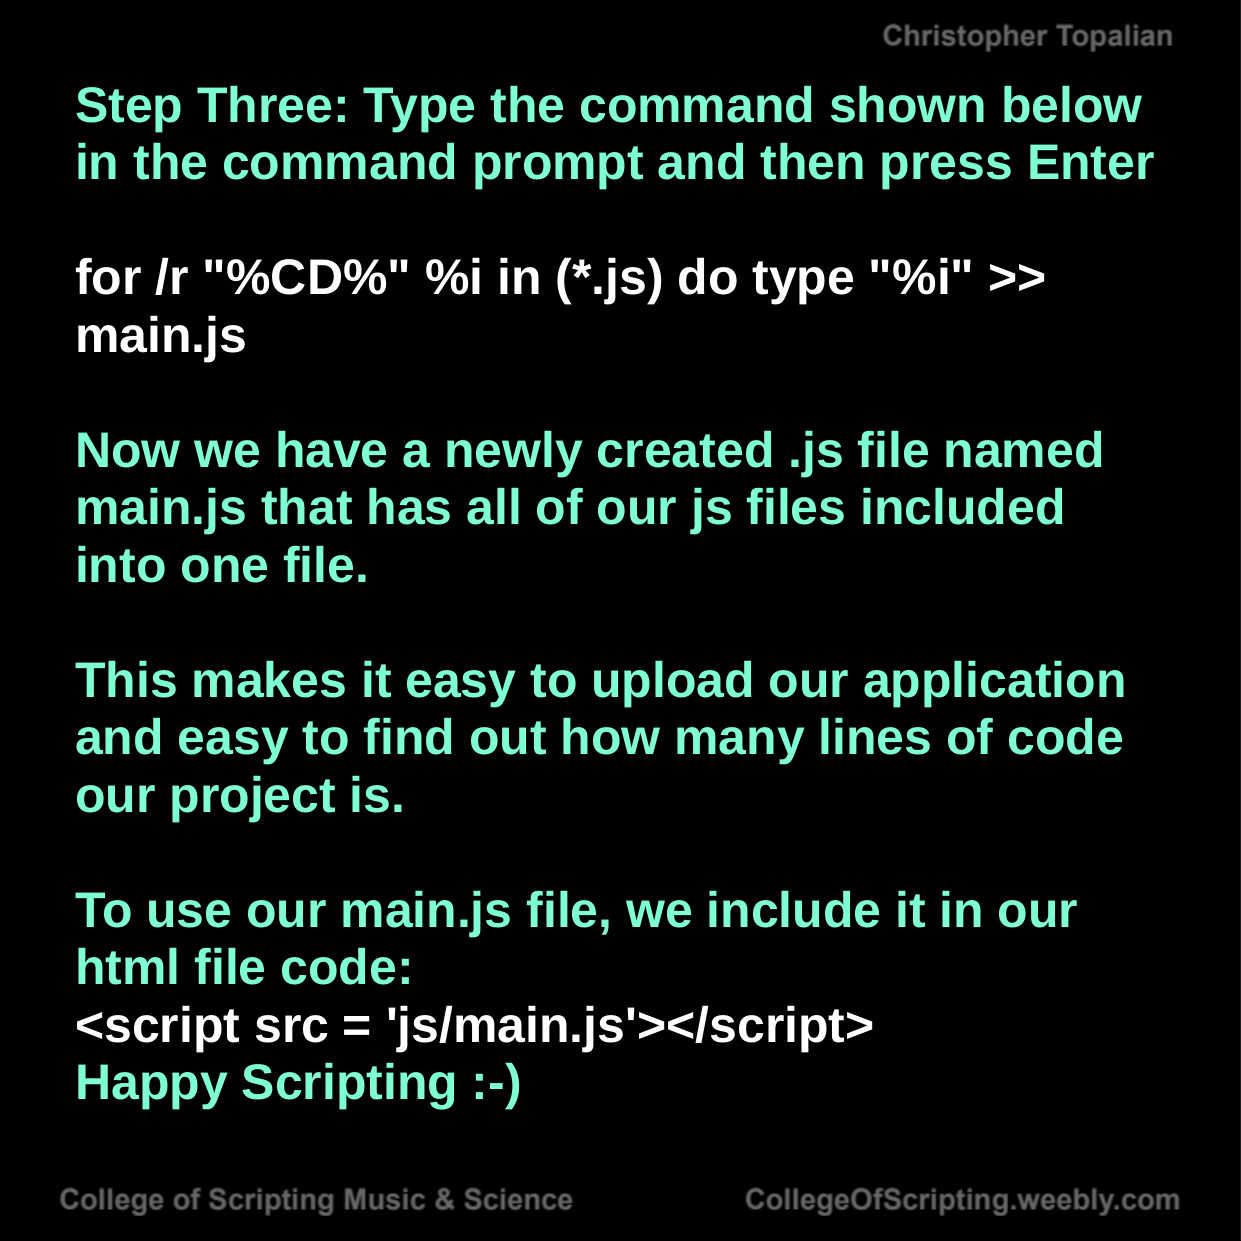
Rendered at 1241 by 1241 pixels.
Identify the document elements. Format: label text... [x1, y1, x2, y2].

text To use our main.js file, we include it in our html file code: [75, 880, 1166, 995]
text This makes it easy to upload our application and easy to find out how many lines of code our project is. [75, 650, 1166, 822]
text Happy Scripting :-) [75, 1052, 1166, 1110]
text Now we have a newly created .js file named main.js that has all of our js files included into one file. [75, 420, 1166, 592]
text for /r "%CD%" %i in (*.js) do type "%i" >> main.js [75, 247, 1166, 362]
text <script src = 'js/main.js'></script> [75, 995, 1166, 1052]
text Step Three: Type the command shown below in the command prompt and then press Enter [75, 75, 1166, 190]
